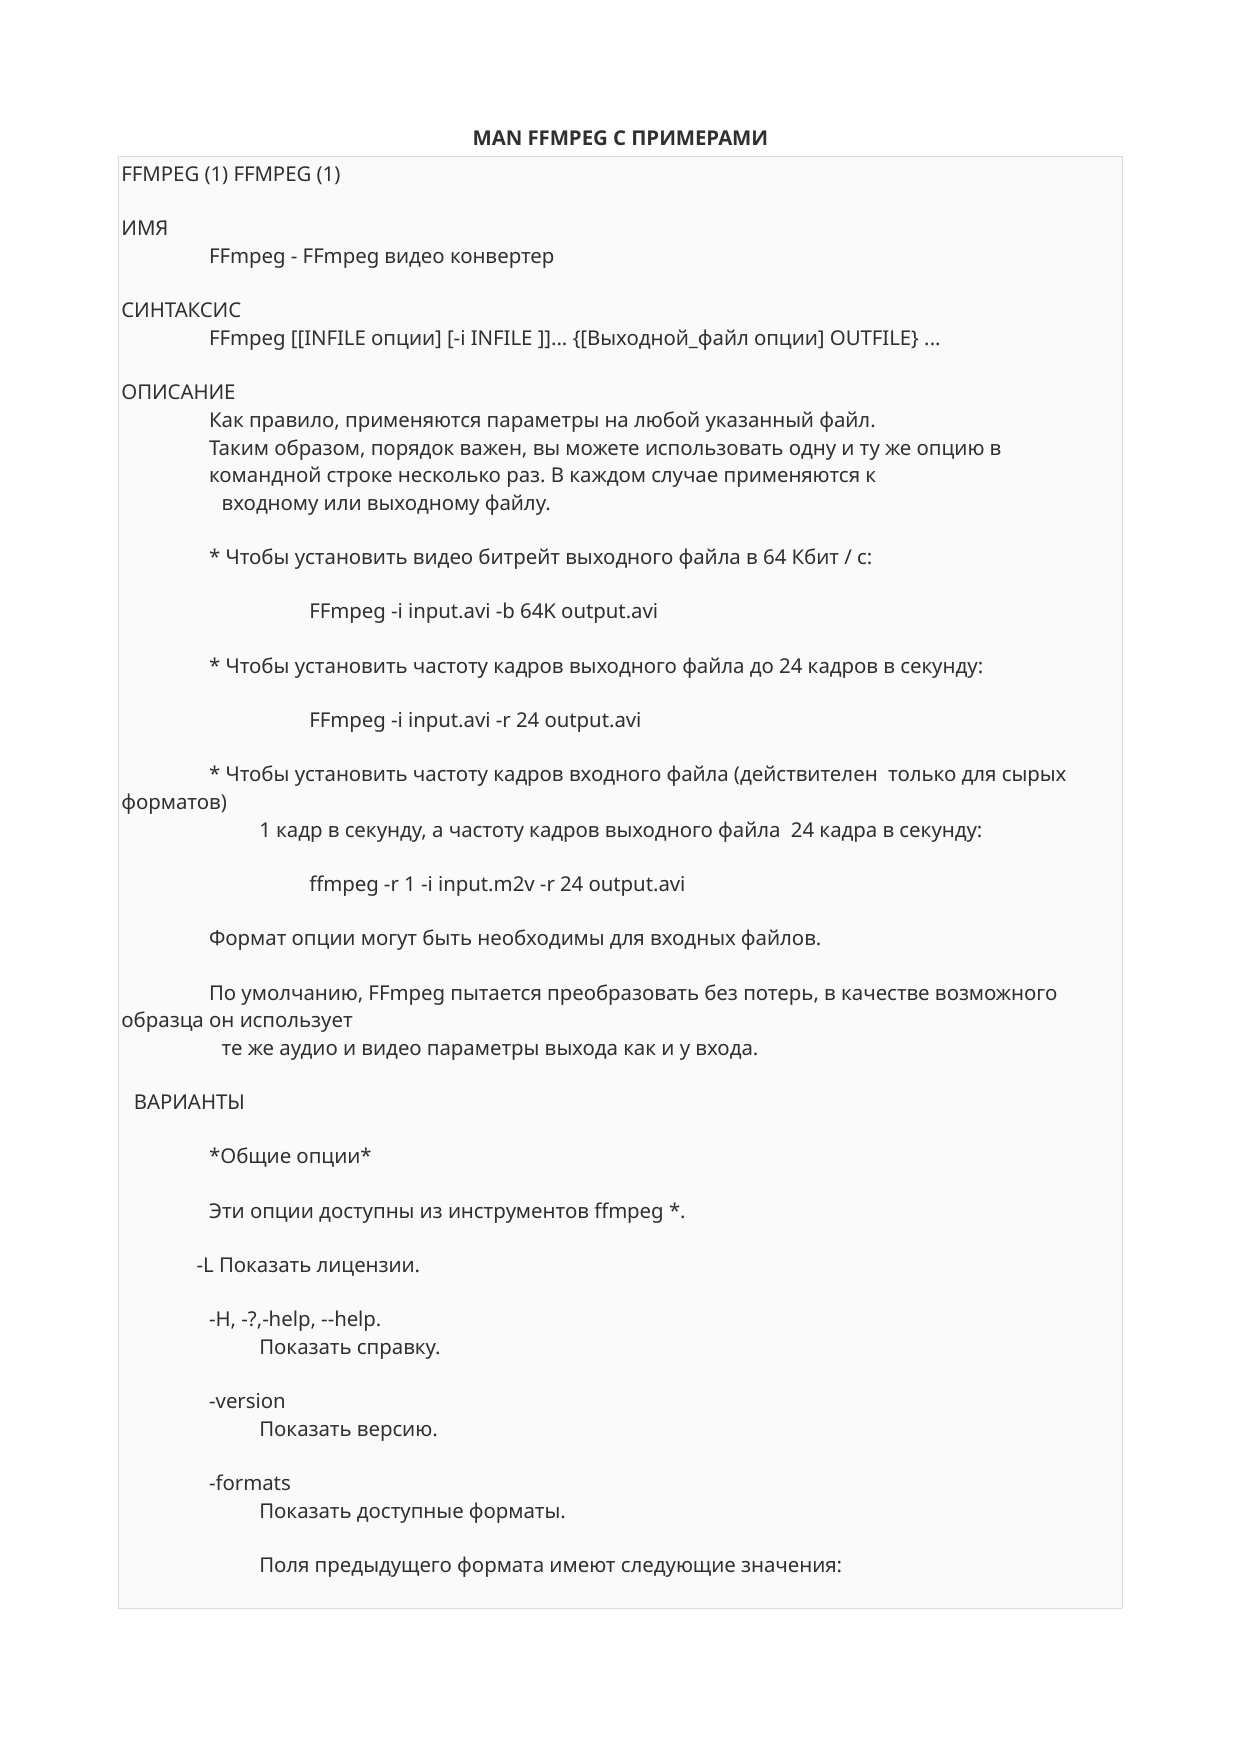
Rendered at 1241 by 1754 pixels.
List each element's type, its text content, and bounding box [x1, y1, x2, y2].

text входному или выходному файлу. [119, 485, 1122, 513]
text FFmpeg [[INFILE опции] [-i INFILE ]]... {[Выходной_файл опции] OUTFILE} ... [119, 320, 1122, 348]
text MAN FFMPEG С ПРИМЕРАМИ [118, 123, 1122, 151]
text те же аудио и видео параметры выхода как и у входа. [119, 1030, 1122, 1058]
text Как правило, применяются параметры на любой указанный файл. [119, 402, 1122, 430]
text Поля предыдущего формата имеют следующие значения: [119, 1548, 1122, 1575]
text Эти опции доступны из инструментов ffmpeg *. [119, 1193, 1122, 1221]
text СИНТАКСИС [119, 292, 1122, 320]
text ИМЯ [119, 211, 1122, 238]
text *Общие опции* [119, 1139, 1122, 1167]
text -version [119, 1384, 1122, 1411]
text ОПИСАНИЕ [119, 374, 1122, 402]
text -L Показать лицензии. [119, 1247, 1122, 1275]
text По умолчанию, FFmpeg пытается преобразовать без потерь, в качестве возможного образца он использует [119, 975, 1122, 1030]
text * Чтобы установить частоту кадров входного файла (действителен только для сырых форматов) [119, 757, 1122, 812]
text ВАРИАНТЫ [119, 1084, 1122, 1112]
text ffmpeg -r 1 -i input.m2v -r 24 output.avi [119, 866, 1122, 894]
text 1 кадр в секунду, а частоту кадров выходного файла 24 кадра в секунду: [119, 812, 1122, 840]
text Показать доступные форматы. [119, 1493, 1122, 1521]
text * Чтобы установить видео битрейт выходного файла в 64 Кбит / с: [119, 539, 1122, 567]
text Показать версию. [119, 1411, 1122, 1439]
text FFmpeg - FFmpeg видео конвертер [119, 238, 1122, 266]
text Формат опции могут быть необходимы для входных файлов. [119, 921, 1122, 948]
text * Чтобы установить частоту кадров выходного файла до 24 кадров в секунду: [119, 648, 1122, 676]
text Таким образом, порядок важен, вы можете использовать одну и ту же опцию в [119, 430, 1122, 458]
text -H, -?,-help, --help. [119, 1302, 1122, 1329]
text FFMPEG (1) FFMPEG (1) [119, 157, 1122, 184]
text FFmpeg -i input.avi -b 64K output.avi [119, 594, 1122, 622]
text командной строке несколько раз. В каждом случае применяются к [119, 458, 1122, 485]
text -formats [119, 1466, 1122, 1493]
text FFmpeg -i input.avi -r 24 output.avi [119, 702, 1122, 730]
text Показать справку. [119, 1329, 1122, 1357]
